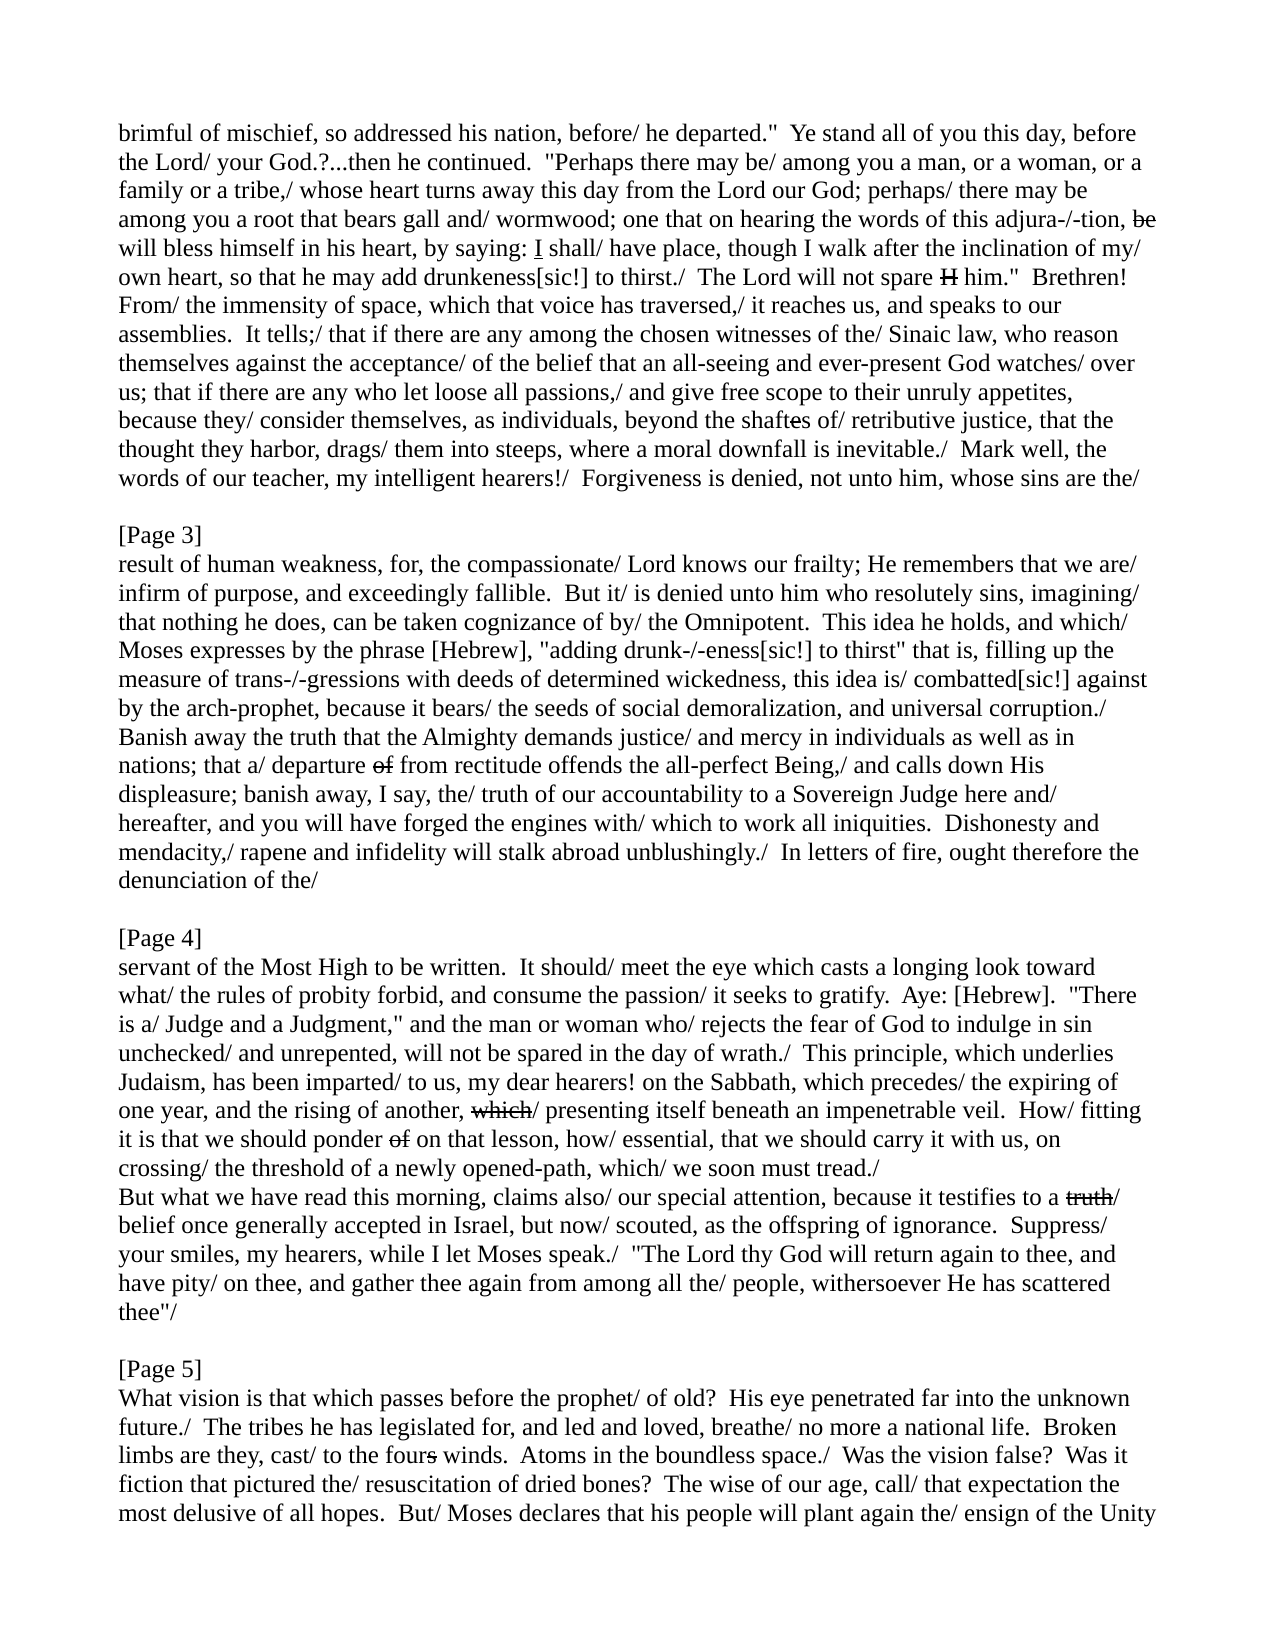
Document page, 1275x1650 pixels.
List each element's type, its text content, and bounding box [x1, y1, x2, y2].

text servant of the Most High to be written. It should/ meet the eye which casts a longing look toward what/ the rules of probity forbid, and consume the passion/ it seeks to gratify. Aye: [Hebrew]. "There is a/ Judge and a Judgment," and the man or woman who/ rejects the fear of God to indulge in sin unchecked/ and unrepented, will not be spared in the day of wrath./ This principle, which underlies Judaism, has been imparted/ to us, my dear hearers! on the Sabbath, which precedes/ the expiring of one year, and the rising of another, which/ presenting itself beneath an impenetrable veil. How/ fitting it is that we should ponder of on that lesson, how/ essential, that we should carry it with us, on crossing/ the threshold of a newly opened-path, which/ we soon must tread./ [118, 952, 1157, 1182]
text [Page 5] [118, 1354, 1157, 1383]
text brimful of mischief, so addressed his nation, before/ he departed." Ye stand all of you this day, before the Lord/ your God.?...then he continued. "Perhaps there may be/ among you a man, or a woman, or a family or a tribe,/ whose heart turns away this day from the Lord our God; perhaps/ there may be among you a root that bears gall and/ wormwood; one that on hearing the words of this adjura-/-tion, be will bless himself in his heart, by saying: I shall/ have place, though I walk after the inclination of my/ own heart, so that he may add drunkeness[sic!] to thirst./ The Lord will not spare H him." Brethren! From/ the immensity of space, which that voice has traversed,/ it reaches us, and speaks to our assemblies. It tells;/ that if there are any among the chosen witnesses of the/ Sinaic law, who reason themselves against the acceptance/ of the belief that an all-seeing and ever-present God watches/ over us; that if there are any who let loose all passions,/ and give free scope to their unruly appetites, because they/ consider themselves, as individuals, beyond the shaftes of/ retributive justice, that the thought they harbor, drags/ them into steeps, where a moral downfall is inevitable./ Mark well, the words of our teacher, my intelligent hearers!/ Forgiveness is denied, not unto him, whose sins are the/ [118, 118, 1157, 492]
text result of human weakness, for, the compassionate/ Lord knows our frailty; He remembers that we are/ infirm of purpose, and exceedingly fallible. But it/ is denied unto him who resolutely sins, imagining/ that nothing he does, can be taken cognizance of by/ the Omnipotent. This idea he holds, and which/ Moses expresses by the phrase [Hebrew], "adding drunk-/-eness[sic!] to thirst" that is, filling up the measure of trans-/-gressions with deeds of determined wickedness, this idea is/ combatted[sic!] against by the arch-prophet, because it bears/ the seeds of social demoralization, and universal corruption./ Banish away the truth that the Almighty demands justice/ and mercy in individuals as well as in nations; that a/ departure of from rectitude offends the all-perfect Being,/ and calls down His displeasure; banish away, I say, the/ truth of our accountability to a Sovereign Judge here and/ hereafter, and you will have forged the engines with/ which to work all iniquities. Dishonesty and mendacity,/ rapene and infidelity will stalk abroad unblushingly./ In letters of fire, ought therefore the denunciation of the/ [118, 549, 1157, 894]
text [Page 4] [118, 923, 1157, 952]
text But what we have read this morning, claims also/ our special attention, because it testifies to a truth/ belief once generally accepted in Israel, but now/ scouted, as the offspring of ignorance. Suppress/ your smiles, my hearers, while I let Moses speak./ "The Lord thy God will return again to thee, and have pity/ on thee, and gather thee again from among all the/ people, withersoever He has scattered thee"/ [118, 1182, 1157, 1326]
text What vision is that which passes before the prophet/ of old? His eye penetrated far into the unknown future./ The tribes he has legislated for, and led and loved, breathe/ no more a national life. Broken limbs are they, cast/ to the fours winds. Atoms in the boundless space./ Was the vision false? Was it fiction that pictured the/ resuscitation of dried bones? The wise of our age, call/ that expectation the most delusive of all hopes. But/ Moses declares that his people will plant again the/ ensign of the Unity [118, 1383, 1157, 1527]
text [Page 3] [118, 521, 1157, 549]
